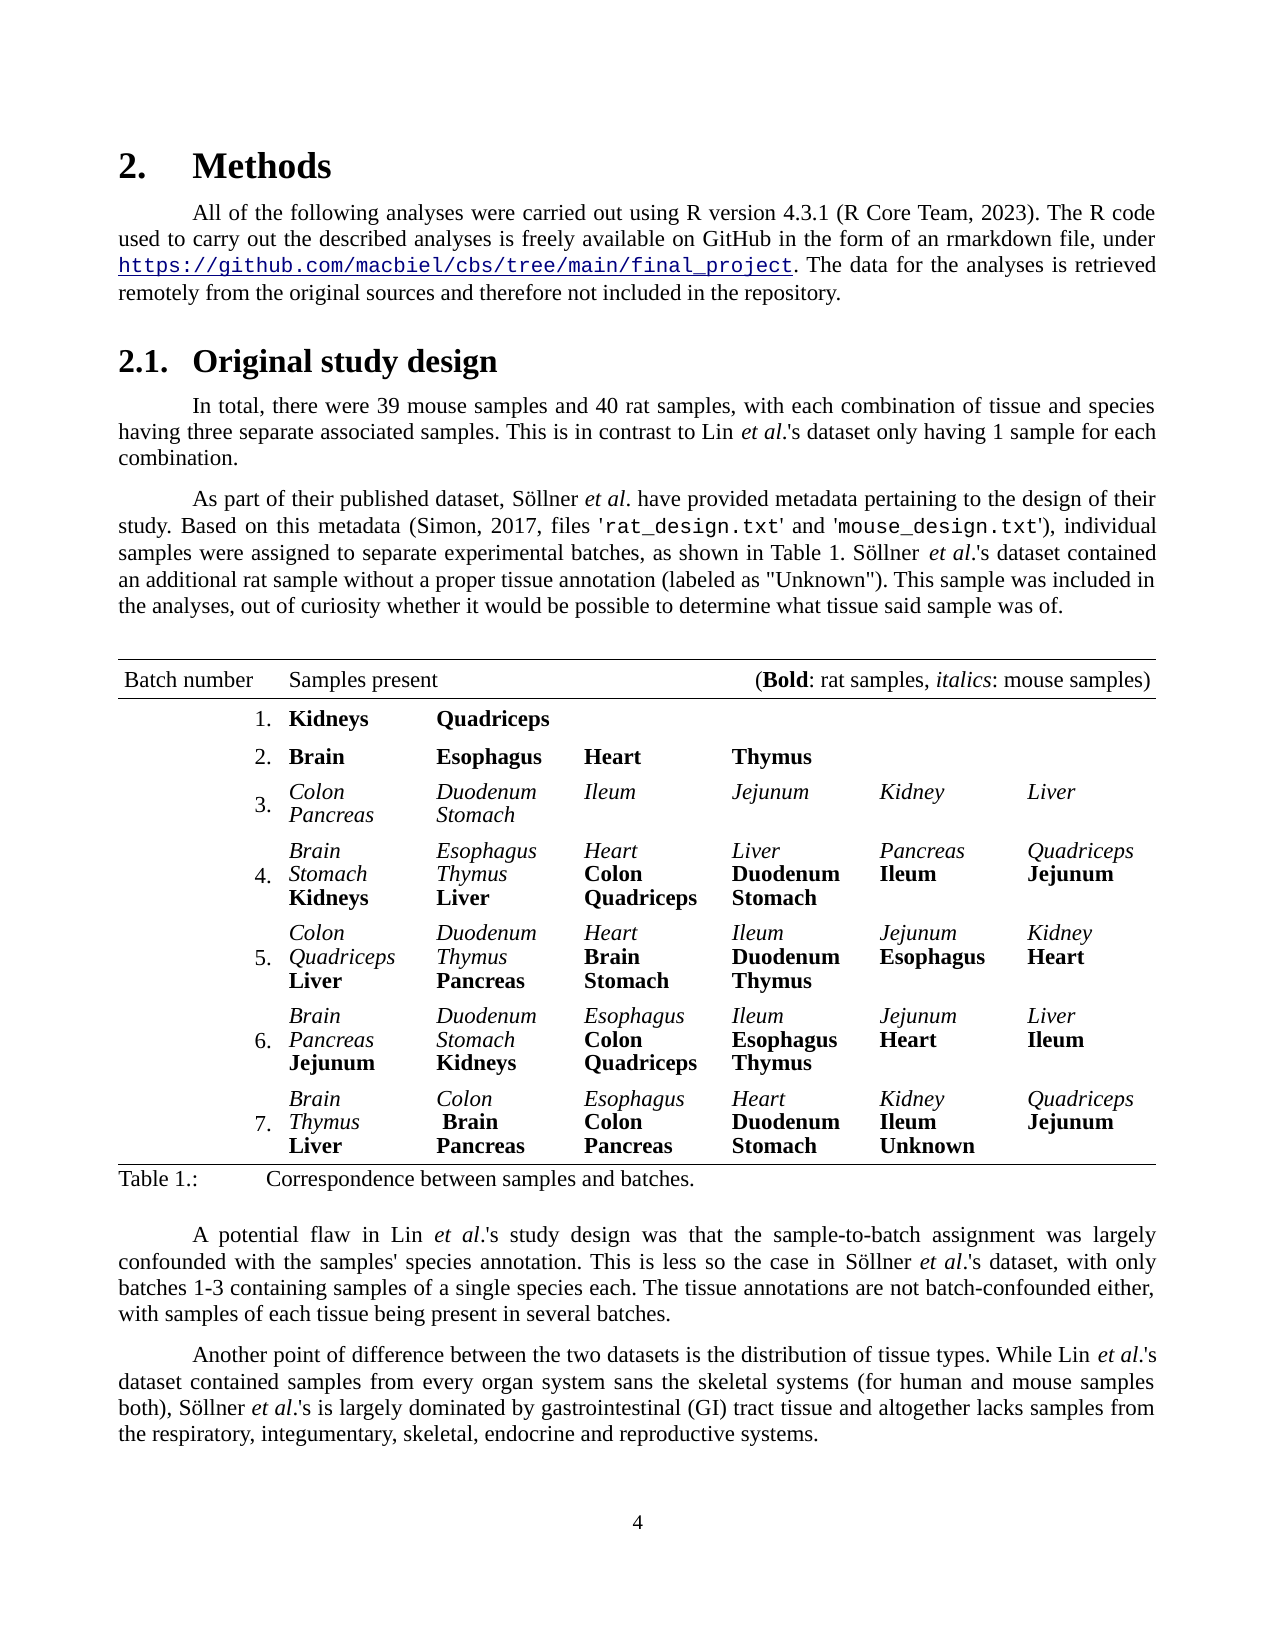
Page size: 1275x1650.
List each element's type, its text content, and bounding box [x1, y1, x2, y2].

table_cell Kidneys Quadriceps [283, 699, 1156, 737]
text All of the following analyses were carried out using R version 4.3.1 (R Core Team, 2023). The R code used to carry out the described analyses is freely available on GitHub in the form of an rmarkdown file, under https://github.com/macbiel/cbs/tree/main/final_project. The data for the analyses is retrieved remotely from the original sources and therefore not included in the repository. [118, 199, 1157, 305]
subtitle 2. Methods [118, 143, 1157, 186]
table_cell Brain Duodenum Esophagus Ileum Jejunum Liver Pancreas Stomach Colon Esophagus Heart Ileum Jejunum Kidneys Quadriceps Thymus [283, 999, 1156, 1081]
table_cell Brain Esophagus Heart Thymus [283, 737, 1156, 775]
table_cell Brain Colon Esophagus Heart Kidney Quadriceps Thymus Brain Colon Duodenum Ileum Jejunum Liver Pancreas Pancreas Stomach Unknown [283, 1081, 1156, 1164]
table_header (Bold: rat samples, italics: mouse samples) [471, 660, 1156, 698]
text As part of their published dataset, Söllner et al. have provided metadata pertaining to the design of their study. Based on this metadata (Simon, 2017, files 'rat_design.txt' and 'mouse_design.txt'), individual samples were assigned to separate experimental batches, as shown in Table 1. Söllner et al.'s dataset contained an additional rat sample without a proper tissue annotation (labeled as "Unknown"). This sample was included in the analyses, out of curiosity whether it would be possible to determine what tissue said sample was of. [118, 485, 1157, 618]
table_cell 6. [118, 999, 283, 1081]
table_cell 4. [118, 834, 283, 916]
text In total, there were 39 mouse samples and 40 rat samples, with each combination of tissue and species having three separate associated samples. This is in contrast to Lin et al.'s dataset only having 1 sample for each combination. [118, 392, 1157, 471]
text Table 1.: Correspondence between samples and batches. [118, 1165, 1157, 1191]
text A potential flaw in Lin et al.'s study design was that the sample-to-batch assignment was largely confounded with the samples' species annotation. This is less so the case in Söllner et al.'s dataset, with only batches 1-3 containing samples of a single species each. The tissue annotations are not batch-confounded either, with samples of each tissue being present in several batches. [118, 1221, 1157, 1327]
subtitle 2.1. Original study design [118, 341, 1157, 379]
table_cell Colon Duodenum Ileum Jejunum Kidney Liver Pancreas Stomach [283, 775, 1156, 834]
table_cell 7. [118, 1081, 283, 1164]
text Another point of difference between the two datasets is the distribution of tissue types. While Lin et al.'s dataset contained samples from every organ system sans the skeletal systems (for human and mouse samples both), Söllner et al.'s is largely dominated by gastrointestinal (GI) tract tissue and altogether lacks samples from the respiratory, integumentary, skeletal, endocrine and reproductive systems. [118, 1341, 1157, 1447]
table_cell 1. [118, 699, 283, 737]
table_cell 2. [118, 737, 283, 775]
table_header Samples present [283, 660, 471, 698]
table_cell Colon Duodenum Heart Ileum Jejunum Kidney Quadriceps Thymus Brain Duodenum Esophagus Heart Liver Pancreas Stomach Thymus [283, 916, 1156, 999]
table_cell 5. [118, 916, 283, 999]
table_cell 3. [118, 775, 283, 834]
table_cell Brain Esophagus Heart Liver Pancreas Quadriceps Stomach Thymus Colon Duodenum Ileum Jejunum Kidneys Liver Quadriceps Stomach [283, 834, 1156, 916]
table_header Batch number [118, 660, 283, 698]
